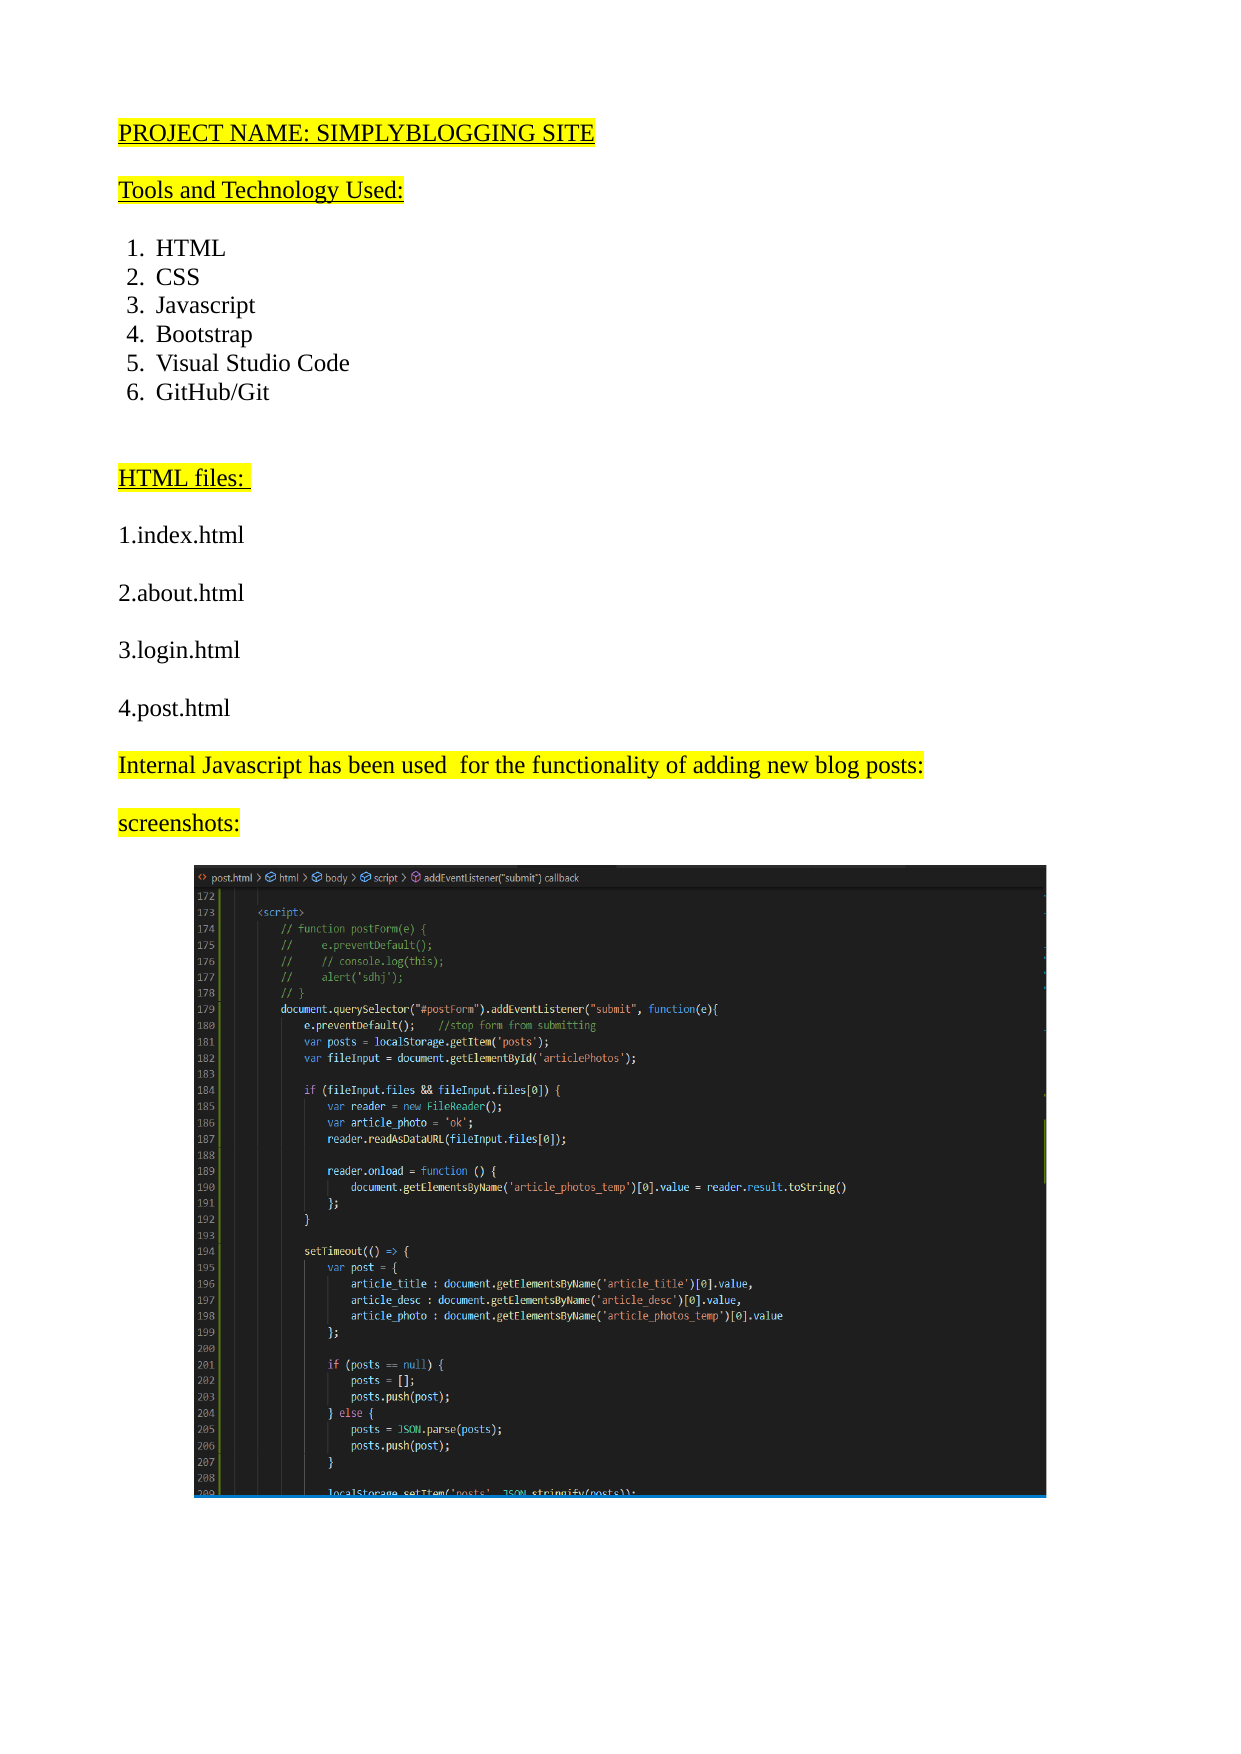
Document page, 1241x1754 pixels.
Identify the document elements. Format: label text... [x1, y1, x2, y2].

list HTML [156, 233, 1122, 262]
text 3.login.html [118, 636, 1122, 664]
text 1.index.html [118, 521, 1122, 549]
list CSS [156, 262, 1122, 291]
list Visual Studio Code [156, 348, 1122, 377]
text Internal Javascript has been used for the functionality of adding new blog posts: [118, 751, 1122, 779]
text screenshots: [118, 808, 1122, 837]
text 2.about.html [118, 578, 1122, 607]
text HTML files: [118, 463, 1122, 492]
text 4.post.html [118, 693, 1122, 722]
picture [194, 865, 1047, 1498]
text Tools and Technology Used: [118, 176, 1122, 204]
list Javascript [156, 291, 1122, 319]
list Bootstrap [156, 319, 1122, 348]
text PROJECT NAME: SIMPLYBLOGGING SITE [118, 118, 1122, 147]
list GitHub/Git [156, 377, 1122, 406]
